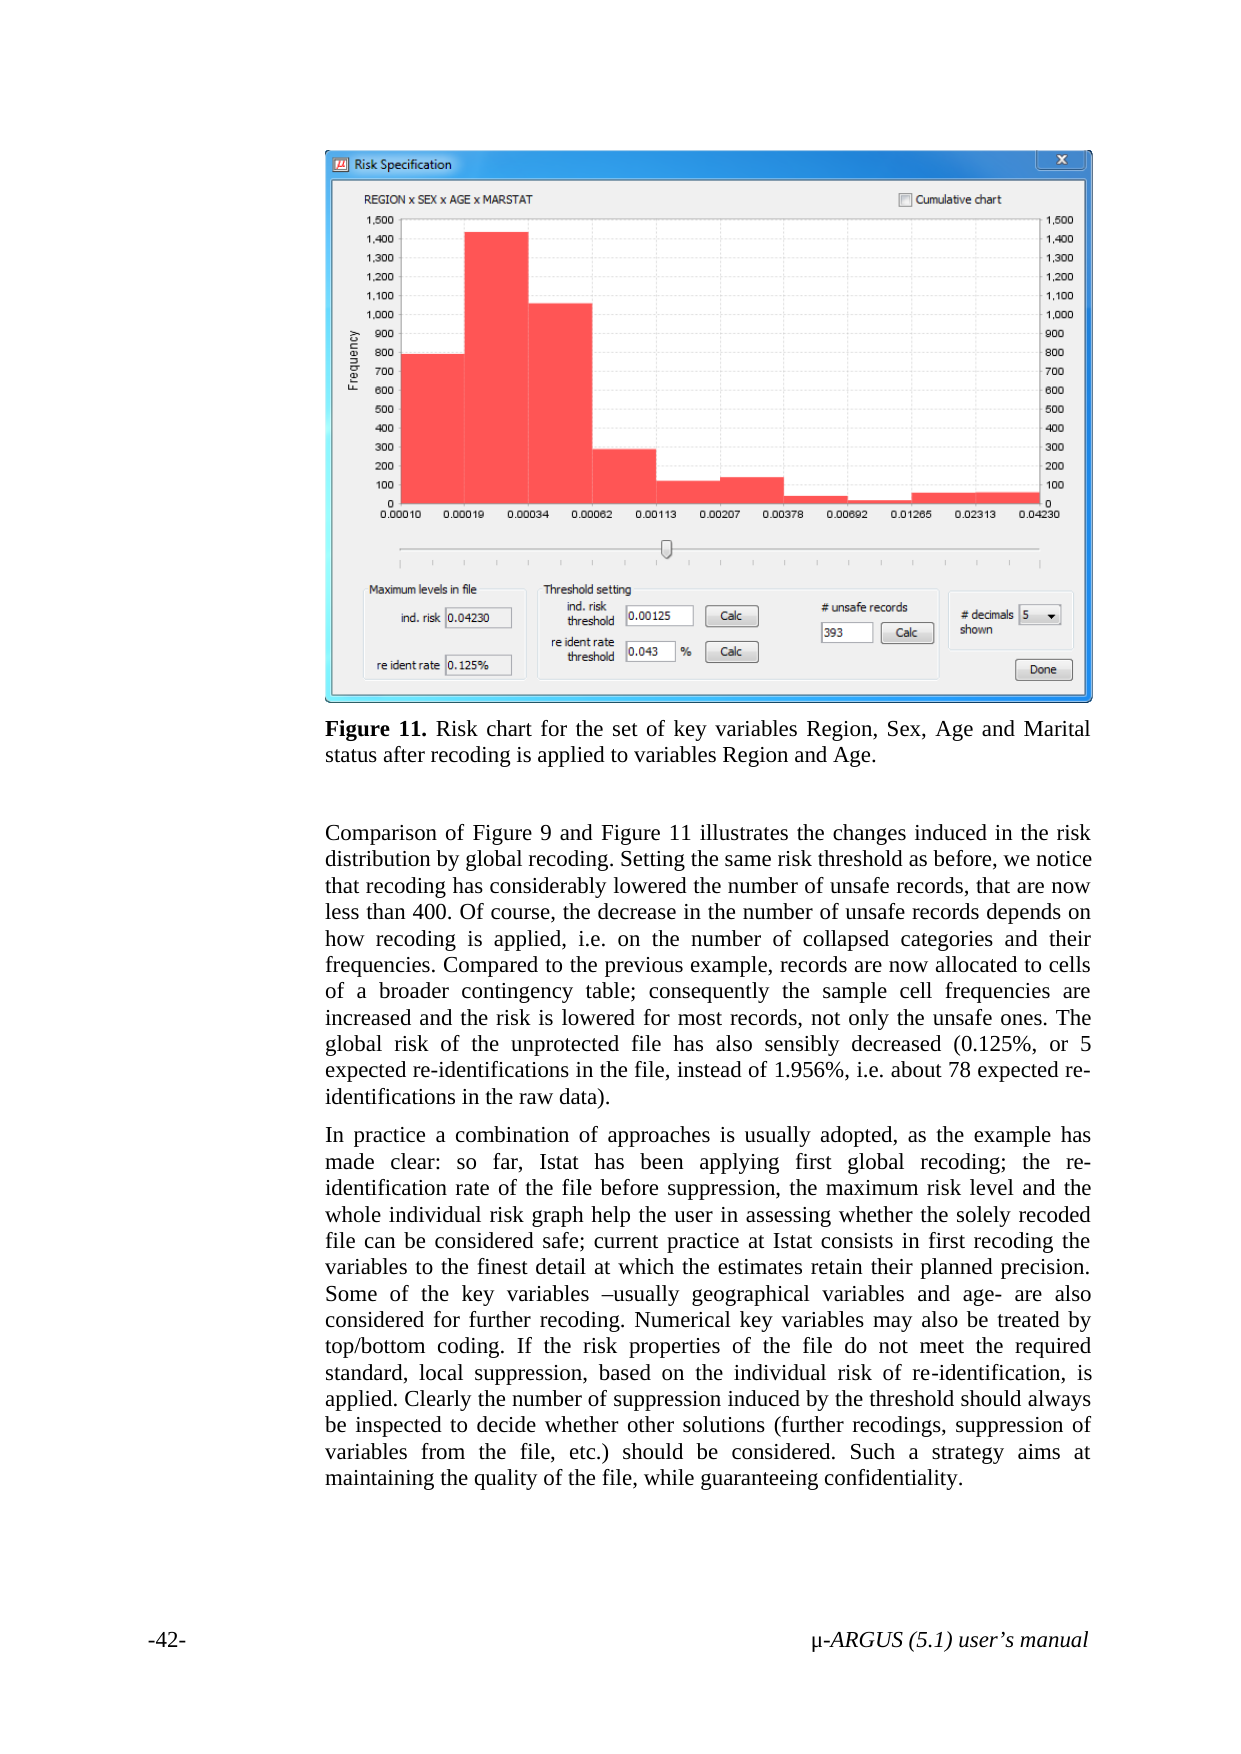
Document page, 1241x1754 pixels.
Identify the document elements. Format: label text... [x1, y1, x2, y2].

text Figure 11. Risk chart for the set of key variables Region, Sex, Age and Marital status after recoding is applied to variables Region and Age. [325, 715, 1092, 768]
text Comparison of Figure 9 and Figure 11 illustrates the changes induced in the risk distribution by global recoding. Setting the same risk threshold as before, we notice that recoding has considerably lowered the number of unsafe records, that are now less than 400. Of course, the decrease in the number of unsafe records depends on how recoding is applied, i.e. on the number of collapsed categories and their frequencies. Compared to the previous example, records are now allocated to cells of a broader contingency table; consequently the sample cell frequencies are increased and the risk is lowered for most records, not only the unsafe ones. The global risk of the unprotected file has also sensibly decreased (0.125%, or 5 expected re-identifications in the file, instead of 1.956%, i.e. about 78 expected re-identifications in the raw data). [325, 819, 1092, 1109]
text In practice a combination of approaches is usually adopted, as the example has made clear: so far, Istat has been applying first global recoding; the re-identification rate of the file before suppression, the maximum risk level and the whole individual risk graph help the user in assessing whether the solely recoded file can be considered safe; current practice at Istat consists in first recoding the variables to the finest detail at which the estimates retain their planned precision. Some of the key variables –usually geographical variables and age- are also considered for further recoding. Numerical key variables may also be treated by top/bottom coding. If the risk properties of the file do not meet the required standard, local suppression, based on the individual risk of re‑identification, is applied. Clearly the number of suppression induced by the threshold should always be inspected to decide whether other solutions (further recodings, suppression of variables from the file, etc.) should be considered. Such a strategy aims at maintaining the quality of the file, while guaranteeing confidentiality. [325, 1122, 1092, 1491]
picture [325, 150, 1093, 703]
